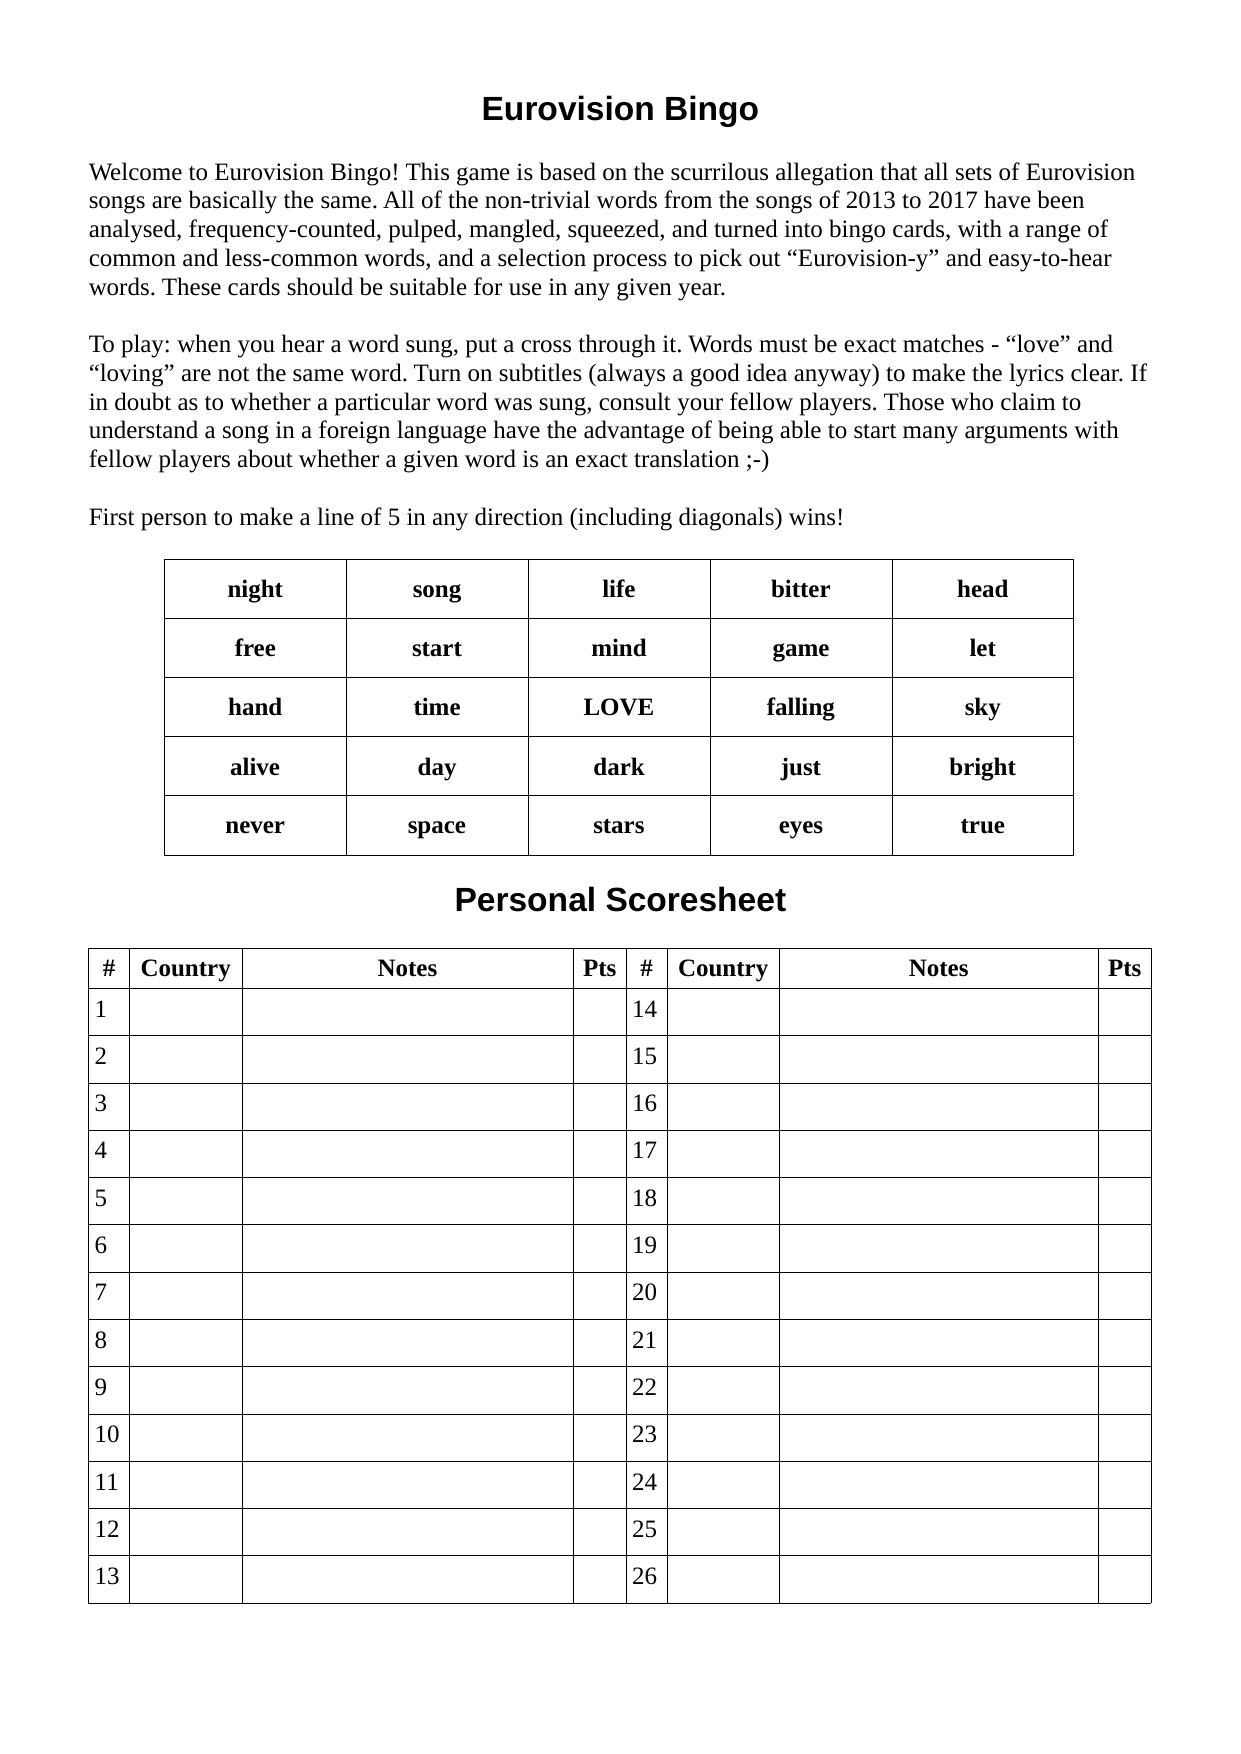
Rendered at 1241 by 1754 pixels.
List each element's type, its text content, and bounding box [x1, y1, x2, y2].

table_cell [1099, 1036, 1151, 1082]
table_cell [780, 989, 1098, 1035]
table_cell [243, 1415, 573, 1461]
table_header Pts [574, 949, 626, 988]
table_cell [574, 1320, 626, 1366]
table_cell [1099, 1178, 1151, 1224]
table_cell [668, 1462, 779, 1508]
table_cell [668, 1367, 779, 1413]
table_header Notes [243, 949, 573, 988]
table_cell [1099, 1273, 1151, 1319]
table_cell 19 [627, 1225, 667, 1272]
table_cell [243, 1320, 573, 1366]
table_cell space [347, 796, 528, 854]
table_cell [780, 1415, 1098, 1461]
table_cell [574, 1415, 626, 1461]
table_cell free [165, 619, 346, 677]
table_cell [780, 1036, 1098, 1082]
table_cell time [347, 678, 528, 736]
table_cell [668, 989, 779, 1035]
table_cell 9 [89, 1367, 129, 1413]
table_cell [243, 1036, 573, 1082]
table_cell [780, 1084, 1098, 1130]
table_cell 10 [89, 1415, 129, 1461]
table_cell hand [165, 678, 346, 736]
table_cell [780, 1225, 1098, 1272]
table_cell [1099, 1556, 1151, 1603]
table_header Notes [780, 949, 1098, 988]
table_cell [668, 1415, 779, 1461]
table_cell 6 [89, 1225, 129, 1272]
table_cell [1099, 1509, 1151, 1555]
table_cell [668, 1273, 779, 1319]
table_cell game [711, 619, 892, 677]
table_cell falling [711, 678, 892, 736]
table_cell 20 [627, 1273, 667, 1319]
table_cell [243, 989, 573, 1035]
table_cell [574, 1273, 626, 1319]
table_cell 8 [89, 1320, 129, 1366]
text Welcome to Eurovision Bingo! This game is based on the scurrilous allegation that all sets of Eurovision songs are basically the same. All of the non-trivial words from the songs of 2013 to 2017 have been analysed, frequency-counted, pulped, mangled, squeezed, and turned into bingo cards, with a range of common and less-common words, and a selection process to pick out “Eurovision-y” and easy-to-hear words. These cards should be suitable for use in any given year. [88, 157, 1152, 300]
text First person to make a line of 5 in any direction (including diagonals) wins! [88, 502, 1152, 530]
table_cell [1099, 1462, 1151, 1508]
table_cell [780, 1556, 1098, 1603]
table_cell [243, 1273, 573, 1319]
table_cell 24 [627, 1462, 667, 1508]
table_header Country [668, 949, 779, 988]
table_cell 5 [89, 1178, 129, 1224]
table_cell [1099, 1367, 1151, 1413]
table_cell [1099, 1225, 1151, 1272]
table_cell [1099, 989, 1151, 1035]
table_cell [243, 1084, 573, 1130]
table_cell 4 [89, 1131, 129, 1177]
table_cell [243, 1178, 573, 1224]
table_cell [130, 1415, 242, 1461]
table_cell [780, 1178, 1098, 1224]
table_cell 11 [89, 1462, 129, 1508]
table_cell let [893, 619, 1073, 677]
table_cell 26 [627, 1556, 667, 1603]
table_cell [130, 989, 242, 1035]
table_cell 12 [89, 1509, 129, 1555]
table_cell [1099, 1084, 1151, 1130]
table_cell [668, 1225, 779, 1272]
table_header # [89, 949, 129, 988]
table_cell [130, 1320, 242, 1366]
table_header head [893, 560, 1073, 618]
table_cell 13 [89, 1556, 129, 1603]
table_header life [529, 560, 710, 618]
table_cell [780, 1131, 1098, 1177]
table_cell [668, 1131, 779, 1177]
table_cell [130, 1084, 242, 1130]
table_cell [1099, 1320, 1151, 1366]
table_cell [130, 1462, 242, 1508]
table_cell [130, 1367, 242, 1413]
table_header night [165, 560, 346, 618]
table_cell mind [529, 619, 710, 677]
table_cell 16 [627, 1084, 667, 1130]
subtitle Eurovision Bingo [88, 88, 1152, 127]
table_header song [347, 560, 528, 618]
table_cell [1099, 1415, 1151, 1461]
table_cell bright [893, 737, 1073, 795]
table_cell sky [893, 678, 1073, 736]
subtitle Personal Scoresheet [88, 879, 1152, 918]
table_cell [574, 1556, 626, 1603]
table_cell [780, 1273, 1098, 1319]
table_cell [130, 1131, 242, 1177]
table_cell start [347, 619, 528, 677]
table_cell [780, 1367, 1098, 1413]
table_cell alive [165, 737, 346, 795]
table_cell [574, 1084, 626, 1130]
table_cell 18 [627, 1178, 667, 1224]
table_cell dark [529, 737, 710, 795]
table_cell [668, 1509, 779, 1555]
table_cell [243, 1462, 573, 1508]
table_cell 15 [627, 1036, 667, 1082]
table_cell [130, 1509, 242, 1555]
table_cell 7 [89, 1273, 129, 1319]
table_cell [668, 1036, 779, 1082]
table_cell [130, 1036, 242, 1082]
table_cell eyes [711, 796, 892, 854]
table_cell never [165, 796, 346, 854]
table_cell 25 [627, 1509, 667, 1555]
table_cell [130, 1225, 242, 1272]
table_cell [574, 1367, 626, 1413]
table_cell 3 [89, 1084, 129, 1130]
table_cell [243, 1131, 573, 1177]
table_cell [243, 1225, 573, 1272]
table_cell 17 [627, 1131, 667, 1177]
text To play: when you hear a word sung, put a cross through it. Words must be exact matches - “love” and “loving” are not the same word. Turn on subtitles (always a good idea anyway) to make the lyrics clear. If in doubt as to whether a particular word was sung, consult your fellow players. Those who claim to understand a song in a foreign language have the advantage of being able to start many arguments with fellow players about whether a given word is an exact translation ;-) [88, 329, 1152, 473]
table_cell [243, 1367, 573, 1413]
table_cell true [893, 796, 1073, 854]
table_cell [574, 1178, 626, 1224]
table_cell [130, 1178, 242, 1224]
table_cell LOVE [529, 678, 710, 736]
table_cell day [347, 737, 528, 795]
table_cell [780, 1509, 1098, 1555]
table_cell [243, 1509, 573, 1555]
table_header Country [130, 949, 242, 988]
table_cell 1 [89, 989, 129, 1035]
table_cell [574, 1462, 626, 1508]
table_cell [574, 1036, 626, 1082]
table_cell [130, 1273, 242, 1319]
table_cell [130, 1556, 242, 1603]
table_cell just [711, 737, 892, 795]
table_cell 23 [627, 1415, 667, 1461]
table_cell [668, 1320, 779, 1366]
table_cell 22 [627, 1367, 667, 1413]
table_cell [668, 1556, 779, 1603]
table_cell [574, 1131, 626, 1177]
table_cell [574, 1509, 626, 1555]
table_cell [574, 1225, 626, 1272]
table_cell [668, 1178, 779, 1224]
table_cell 14 [627, 989, 667, 1035]
table_header # [627, 949, 667, 988]
table_cell 21 [627, 1320, 667, 1366]
table_cell stars [529, 796, 710, 854]
table_cell [574, 989, 626, 1035]
table_cell [1099, 1131, 1151, 1177]
table_header bitter [711, 560, 892, 618]
table_cell 2 [89, 1036, 129, 1082]
table_cell [780, 1320, 1098, 1366]
table_cell [780, 1462, 1098, 1508]
table_cell [668, 1084, 779, 1130]
table_cell [243, 1556, 573, 1603]
table_header Pts [1099, 949, 1151, 988]
